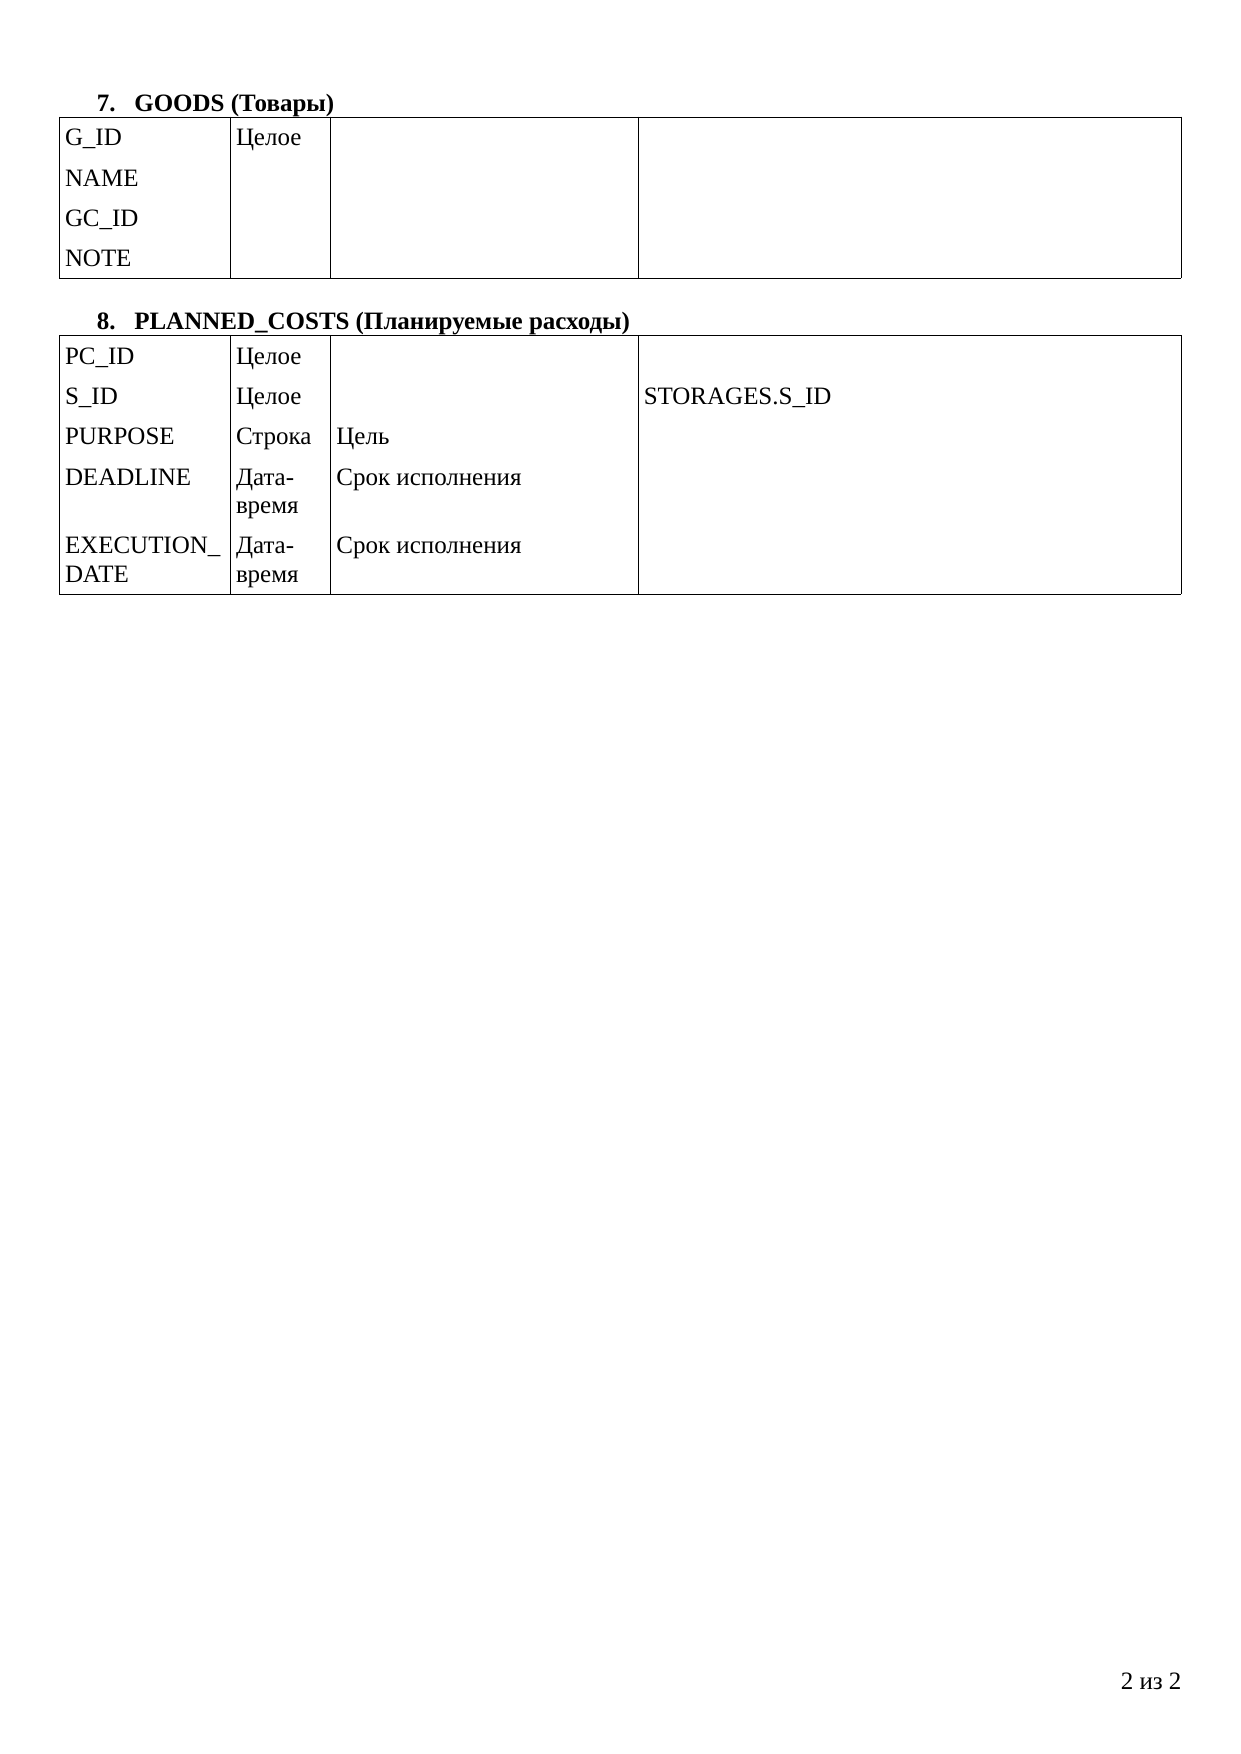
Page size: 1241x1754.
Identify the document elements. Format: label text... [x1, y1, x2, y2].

table_cell Целое [231, 375, 330, 416]
table_cell Цель [331, 416, 638, 456]
table_cell [231, 197, 330, 237]
table_cell Строка [231, 416, 330, 456]
table_cell [331, 197, 638, 237]
table_cell PURPOSE [60, 416, 230, 456]
table_header Целое [231, 336, 330, 375]
table_header [639, 118, 1181, 157]
table_cell [639, 197, 1181, 237]
table_cell EXECUTION_DATE [60, 525, 230, 594]
list GOODS (Товары) [97, 88, 1181, 117]
table_cell Дата-время [231, 456, 330, 525]
table_header PC_ID [60, 336, 230, 375]
table_cell NAME [60, 157, 230, 197]
table_cell NOTE [60, 237, 230, 277]
table_cell [331, 157, 638, 197]
table_cell [639, 416, 1181, 456]
table_cell [639, 237, 1181, 277]
table_cell Срок исполнения [331, 456, 638, 525]
table_header [639, 336, 1181, 375]
table_cell DEADLINE [60, 456, 230, 525]
table_header Целое [231, 118, 330, 157]
table_cell S_ID [60, 375, 230, 416]
table_cell [639, 525, 1181, 594]
table_cell [639, 456, 1181, 525]
list PLANNED_COSTS (Планируемые расходы) [97, 306, 1181, 335]
table_header [331, 336, 638, 375]
table_header [331, 118, 638, 157]
table_cell [231, 157, 330, 197]
table_cell Срок исполнения [331, 525, 638, 594]
table_cell [231, 237, 330, 277]
table_cell GC_ID [60, 197, 230, 237]
table_cell STORAGES.S_ID [639, 375, 1181, 416]
table_cell [331, 237, 638, 277]
table_cell [639, 157, 1181, 197]
table_cell Дата-время [231, 525, 330, 594]
table_cell [331, 375, 638, 416]
table_header G_ID [60, 118, 230, 157]
